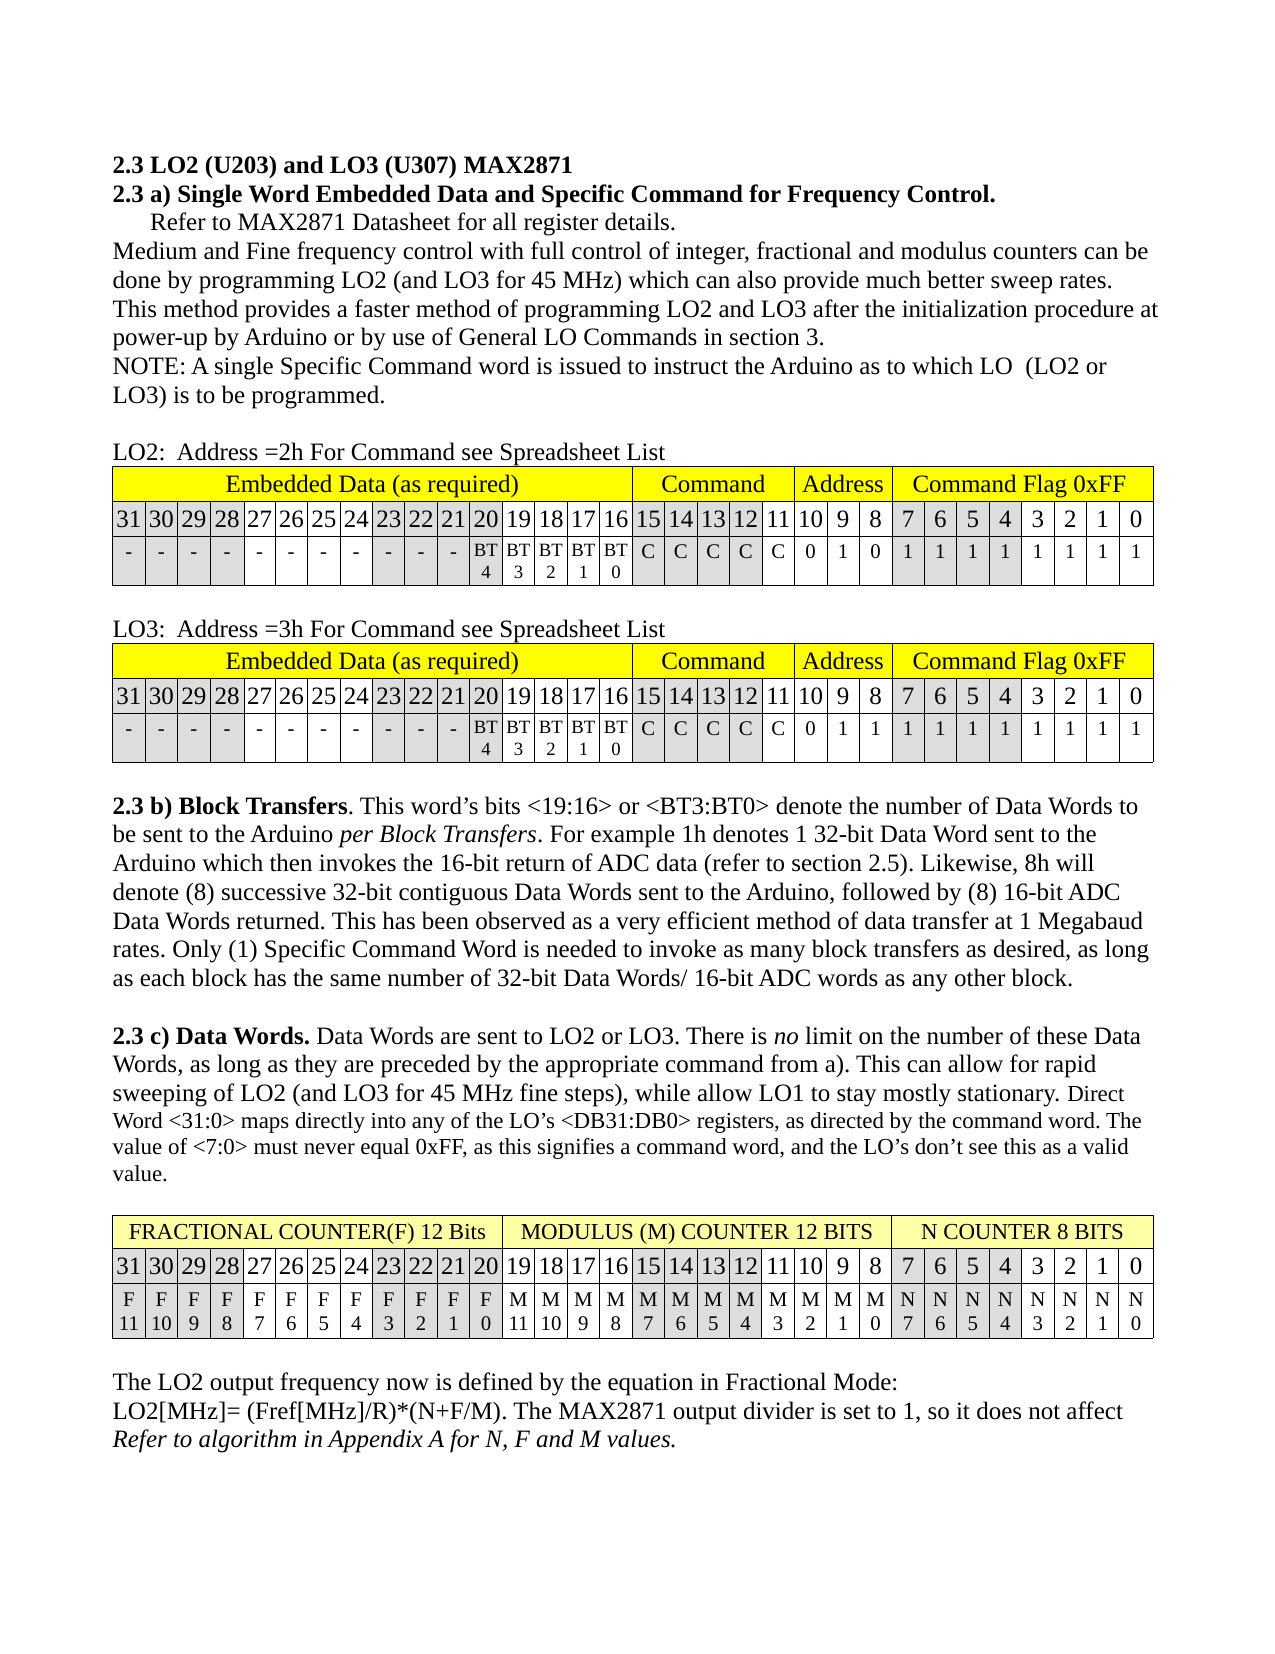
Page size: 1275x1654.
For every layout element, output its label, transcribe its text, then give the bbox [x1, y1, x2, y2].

table_header 27 [245, 502, 275, 536]
table_cell 10 [795, 1249, 826, 1283]
table_header 12 [730, 502, 762, 536]
table_header 16 [600, 502, 632, 536]
table_cell 1 [1087, 537, 1119, 585]
table_cell F 8 [211, 1284, 243, 1338]
table_header Address [795, 644, 892, 678]
table_header 19 [503, 502, 534, 536]
table_header 29 [178, 679, 210, 713]
text LO2[MHz]= (Fref[MHz]/R)*(N+F/M). The MAX2871 output divider is set to 1, so it does not affect [112, 1396, 1162, 1424]
text Refer to algorithm in Appendix A for N, F and M values. [112, 1424, 1162, 1453]
table_header 20 [470, 502, 502, 536]
table_cell C [698, 537, 729, 585]
table_cell 22 [405, 1249, 437, 1283]
table_header 18 [535, 502, 567, 536]
table_cell 25 [308, 1249, 340, 1283]
table_cell F 4 [341, 1284, 372, 1338]
table_cell 1 [990, 714, 1021, 762]
table_cell N 6 [925, 1284, 956, 1338]
table_cell 11 [762, 1249, 794, 1283]
table_header N COUNTER 8 BITS [892, 1216, 1153, 1248]
table_cell 26 [276, 1249, 307, 1283]
table_cell BT2 [535, 714, 567, 762]
table_cell M 3 [762, 1284, 794, 1338]
table_cell 0 [1119, 1249, 1153, 1283]
table_cell 1 [957, 537, 989, 585]
table_header 5 [957, 502, 989, 536]
table_cell M 11 [503, 1284, 534, 1338]
table_cell F 10 [146, 1284, 177, 1338]
table_cell - [146, 537, 177, 585]
table_header 6 [925, 502, 956, 536]
table_cell 1 [1022, 537, 1054, 585]
table_cell 15 [633, 1249, 664, 1283]
table_header 17 [568, 679, 599, 713]
table_header 10 [795, 502, 827, 536]
table_header 12 [730, 679, 762, 713]
table_cell BT3 [503, 537, 534, 585]
table_header 13 [698, 679, 729, 713]
table_cell M 1 [827, 1284, 859, 1338]
table_header 8 [860, 502, 892, 536]
table_cell BT0 [600, 537, 632, 585]
table_cell - [308, 714, 340, 762]
table_cell M 8 [600, 1284, 632, 1338]
table_cell C [665, 714, 697, 762]
table_cell - [245, 714, 275, 762]
table_cell M 2 [795, 1284, 826, 1338]
table_cell F 1 [438, 1284, 469, 1338]
table_header 7 [893, 679, 924, 713]
table_cell - [211, 537, 244, 585]
text This method provides a faster method of programming LO2 and LO3 after the initialization procedure at power-up by Arduino or by use of General LO Commands in section 3. [112, 294, 1162, 351]
table_cell 12 [730, 1249, 761, 1283]
table_header 9 [828, 679, 859, 713]
table_cell 29 [178, 1249, 210, 1283]
text 2.3 b) Block Transfers. This word’s bits <19:16> or <BT3:BT0> denote the number of Data Words to be sent to the Arduino per Block Transfers. For example 1h denotes 1 32-bit Data Word sent to the Arduino which then invokes the 16-bit return of ADC data (refer to section 2.5). Likewise, 8h will denote (8) successive 32-bit contiguous Data Words sent to the Arduino, followed by (8) 16-bit ADC Data Words returned. This has been observed as a very efficient method of data transfer at 1 Megabaud rates. Only (1) Specific Command Word is needed to invoke as many block transfers as desired, as long as each block has the same number of 32-bit Data Words/ 16-bit ADC words as any other block. [112, 791, 1162, 992]
table_cell 14 [665, 1249, 697, 1283]
table_header 14 [665, 502, 697, 536]
table_cell 31 [113, 1249, 145, 1283]
table_header 24 [341, 502, 372, 536]
table_cell 28 [211, 1249, 243, 1283]
table_header Command Flag 0xFF [893, 644, 1153, 678]
table_cell F 2 [405, 1284, 437, 1338]
table_cell - [276, 714, 307, 762]
text LO2: Address =2h For Command see Spreadsheet List [112, 437, 1162, 466]
table_cell N 7 [892, 1284, 924, 1338]
table_cell BT2 [535, 537, 567, 585]
table_header 11 [763, 679, 794, 713]
table_cell - [438, 537, 469, 585]
table_cell N 1 [1087, 1284, 1118, 1338]
table_header 23 [373, 502, 404, 536]
table_cell N 4 [990, 1284, 1021, 1338]
table_cell - [373, 714, 404, 762]
table_cell 20 [470, 1249, 502, 1283]
table_cell - [178, 714, 210, 762]
table_header Command Flag 0xFF [893, 467, 1153, 501]
table_cell 17 [568, 1249, 599, 1283]
text NOTE: A single Specific Command word is issued to instruct the Arduino as to which LO (LO2 or LO3) is to be programmed. [112, 351, 1162, 409]
table_header 16 [600, 679, 632, 713]
table_cell M 7 [633, 1284, 664, 1338]
table_cell - [341, 714, 372, 762]
table_cell 1 [990, 537, 1021, 585]
text 2.3 a) Single Word Embedded Data and Specific Command for Frequency Control. [112, 179, 1162, 207]
table_cell 1 [925, 537, 956, 585]
table_cell - [113, 537, 145, 585]
table_cell 1 [893, 714, 924, 762]
table_header 22 [405, 679, 437, 713]
table_cell - [211, 714, 244, 762]
table_cell - [146, 714, 177, 762]
table_header 3 [1022, 679, 1054, 713]
table_cell 1 [860, 714, 892, 762]
table_header 26 [276, 679, 307, 713]
table_cell - [341, 537, 372, 585]
table_cell - [245, 537, 275, 585]
table_cell N 3 [1022, 1284, 1054, 1338]
table_cell F 9 [178, 1284, 210, 1338]
table_cell - [405, 537, 437, 585]
table_cell BT1 [568, 537, 599, 585]
table_cell N 5 [957, 1284, 989, 1338]
table_cell 1 [1120, 537, 1153, 585]
table_header 13 [698, 502, 729, 536]
table_header 2 [1055, 679, 1086, 713]
table_header FRACTIONAL COUNTER(F) 12 Bits [113, 1216, 502, 1248]
table_header 1 [1087, 502, 1119, 536]
text 2.3 LO2 (U203) and LO3 (U307) MAX2871 [112, 150, 1162, 179]
table_header 30 [146, 679, 177, 713]
table_cell 1 [828, 537, 859, 585]
table_header 30 [146, 502, 177, 536]
table_header 31 [113, 502, 145, 536]
table_cell 1 [957, 714, 989, 762]
table_cell - [113, 714, 145, 762]
table_header Address [795, 467, 892, 501]
table_header 4 [990, 502, 1021, 536]
table_cell 8 [860, 1249, 891, 1283]
table_header MODULUS (M) COUNTER 12 BITS [503, 1216, 891, 1248]
table_header 10 [795, 679, 827, 713]
table_cell 13 [698, 1249, 729, 1283]
table_header Embedded Data (as required) [113, 644, 632, 678]
table_header 0 [1120, 679, 1153, 713]
table_header 0 [1120, 502, 1153, 536]
text The LO2 output frequency now is defined by the equation in Fractional Mode: [112, 1367, 1162, 1396]
table_cell 18 [535, 1249, 567, 1283]
table_header 26 [276, 502, 307, 536]
table_header Command [633, 467, 794, 501]
table_cell N 2 [1055, 1284, 1086, 1338]
table_cell F 0 [470, 1284, 502, 1338]
table_cell M 9 [568, 1284, 599, 1338]
table_cell 9 [827, 1249, 859, 1283]
table_cell M 4 [730, 1284, 761, 1338]
table_header 23 [373, 679, 404, 713]
table_cell BT4 [470, 714, 502, 762]
table_cell 5 [957, 1249, 989, 1283]
table_cell C [633, 714, 664, 762]
table_cell 0 [795, 714, 827, 762]
table_header 29 [178, 502, 210, 536]
table_header 31 [113, 679, 145, 713]
table_header 4 [990, 679, 1021, 713]
table_cell C [633, 537, 664, 585]
table_cell 21 [438, 1249, 469, 1283]
table_cell C [698, 714, 729, 762]
text Medium and Fine frequency control with full control of integer, fractional and modulus counters can be done by programming LO2 (and LO3 for 45 MHz) which can also provide much better sweep rates. [112, 236, 1162, 294]
table_cell 16 [600, 1249, 632, 1283]
table_cell M 6 [665, 1284, 697, 1338]
table_cell C [763, 537, 794, 585]
table_header 28 [211, 502, 244, 536]
table_cell 4 [990, 1249, 1021, 1283]
table_header 22 [405, 502, 437, 536]
table_cell 1 [1022, 714, 1054, 762]
table_header 27 [245, 679, 275, 713]
table_cell M 5 [698, 1284, 729, 1338]
text Refer to MAX2871 Datasheet for all register details. [112, 207, 1162, 236]
table_header 9 [828, 502, 859, 536]
table_cell BT1 [568, 714, 599, 762]
table_header 25 [308, 502, 340, 536]
table_header 24 [341, 679, 372, 713]
table_cell - [308, 537, 340, 585]
table_header 15 [633, 679, 664, 713]
table_cell N 0 [1119, 1284, 1153, 1338]
table_cell 1 [1055, 537, 1086, 585]
table_header 17 [568, 502, 599, 536]
table_cell 1 [1087, 1249, 1118, 1283]
table_cell - [438, 714, 469, 762]
table_header 20 [470, 679, 502, 713]
table_header 2 [1055, 502, 1086, 536]
table_header 21 [438, 502, 469, 536]
table_cell 1 [1087, 714, 1119, 762]
table_cell 1 [1055, 714, 1086, 762]
table_header 11 [763, 502, 794, 536]
table_header 18 [535, 679, 567, 713]
table_cell M 10 [535, 1284, 567, 1338]
text LO3: Address =3h For Command see Spreadsheet List [112, 614, 1162, 643]
table_header 3 [1022, 502, 1054, 536]
table_cell 2 [1055, 1249, 1086, 1283]
table_header 5 [957, 679, 989, 713]
table_cell BT0 [600, 714, 632, 762]
table_header 19 [503, 679, 534, 713]
table_cell F 7 [244, 1284, 275, 1338]
table_cell BT3 [503, 714, 534, 762]
table_cell 24 [341, 1249, 372, 1283]
table_header 1 [1087, 679, 1119, 713]
table_header 28 [211, 679, 244, 713]
table_cell 3 [1022, 1249, 1054, 1283]
table_header 7 [893, 502, 924, 536]
table_header 14 [665, 679, 697, 713]
table_header Command [633, 644, 794, 678]
table_cell 0 [795, 537, 827, 585]
table_cell 1 [925, 714, 956, 762]
table_cell 19 [503, 1249, 534, 1283]
table_cell 30 [146, 1249, 177, 1283]
table_cell 7 [892, 1249, 924, 1283]
table_header 25 [308, 679, 340, 713]
table_header 21 [438, 679, 469, 713]
table_cell - [276, 537, 307, 585]
table_header 15 [633, 502, 664, 536]
table_cell M 0 [860, 1284, 891, 1338]
text 2.3 c) Data Words. Data Words are sent to LO2 or LO3. There is no limit on the number of these Data Words, as long as they are preceded by the appropriate command from a). This can allow for rapid sweeping of LO2 (and LO3 for 45 MHz fine steps), while allow LO1 to stay mostly stationary. Direct Word <31:0> maps directly into any of the LO’s <DB31:DB0> registers, as directed by the command word. The value of <7:0> must never equal 0xFF, as this signifies a command word, and the LO’s don’t see this as a valid value. [112, 1021, 1162, 1186]
table_cell C [730, 537, 762, 585]
table_cell 27 [244, 1249, 275, 1283]
table_cell F 6 [276, 1284, 307, 1338]
table_cell - [405, 714, 437, 762]
table_cell BT4 [470, 537, 502, 585]
table_cell 6 [925, 1249, 956, 1283]
table_cell 1 [828, 714, 859, 762]
table_cell 1 [1120, 714, 1153, 762]
table_cell C [763, 714, 794, 762]
table_cell 1 [893, 537, 924, 585]
table_cell F 11 [113, 1284, 145, 1338]
table_cell C [730, 714, 762, 762]
table_cell C [665, 537, 697, 585]
table_cell 0 [860, 537, 892, 585]
table_cell - [373, 537, 404, 585]
table_cell 23 [373, 1249, 404, 1283]
table_header 8 [860, 679, 892, 713]
table_cell - [178, 537, 210, 585]
table_header Embedded Data (as required) [113, 467, 632, 501]
table_cell F 3 [373, 1284, 404, 1338]
table_cell F 5 [308, 1284, 340, 1338]
table_header 6 [925, 679, 956, 713]
